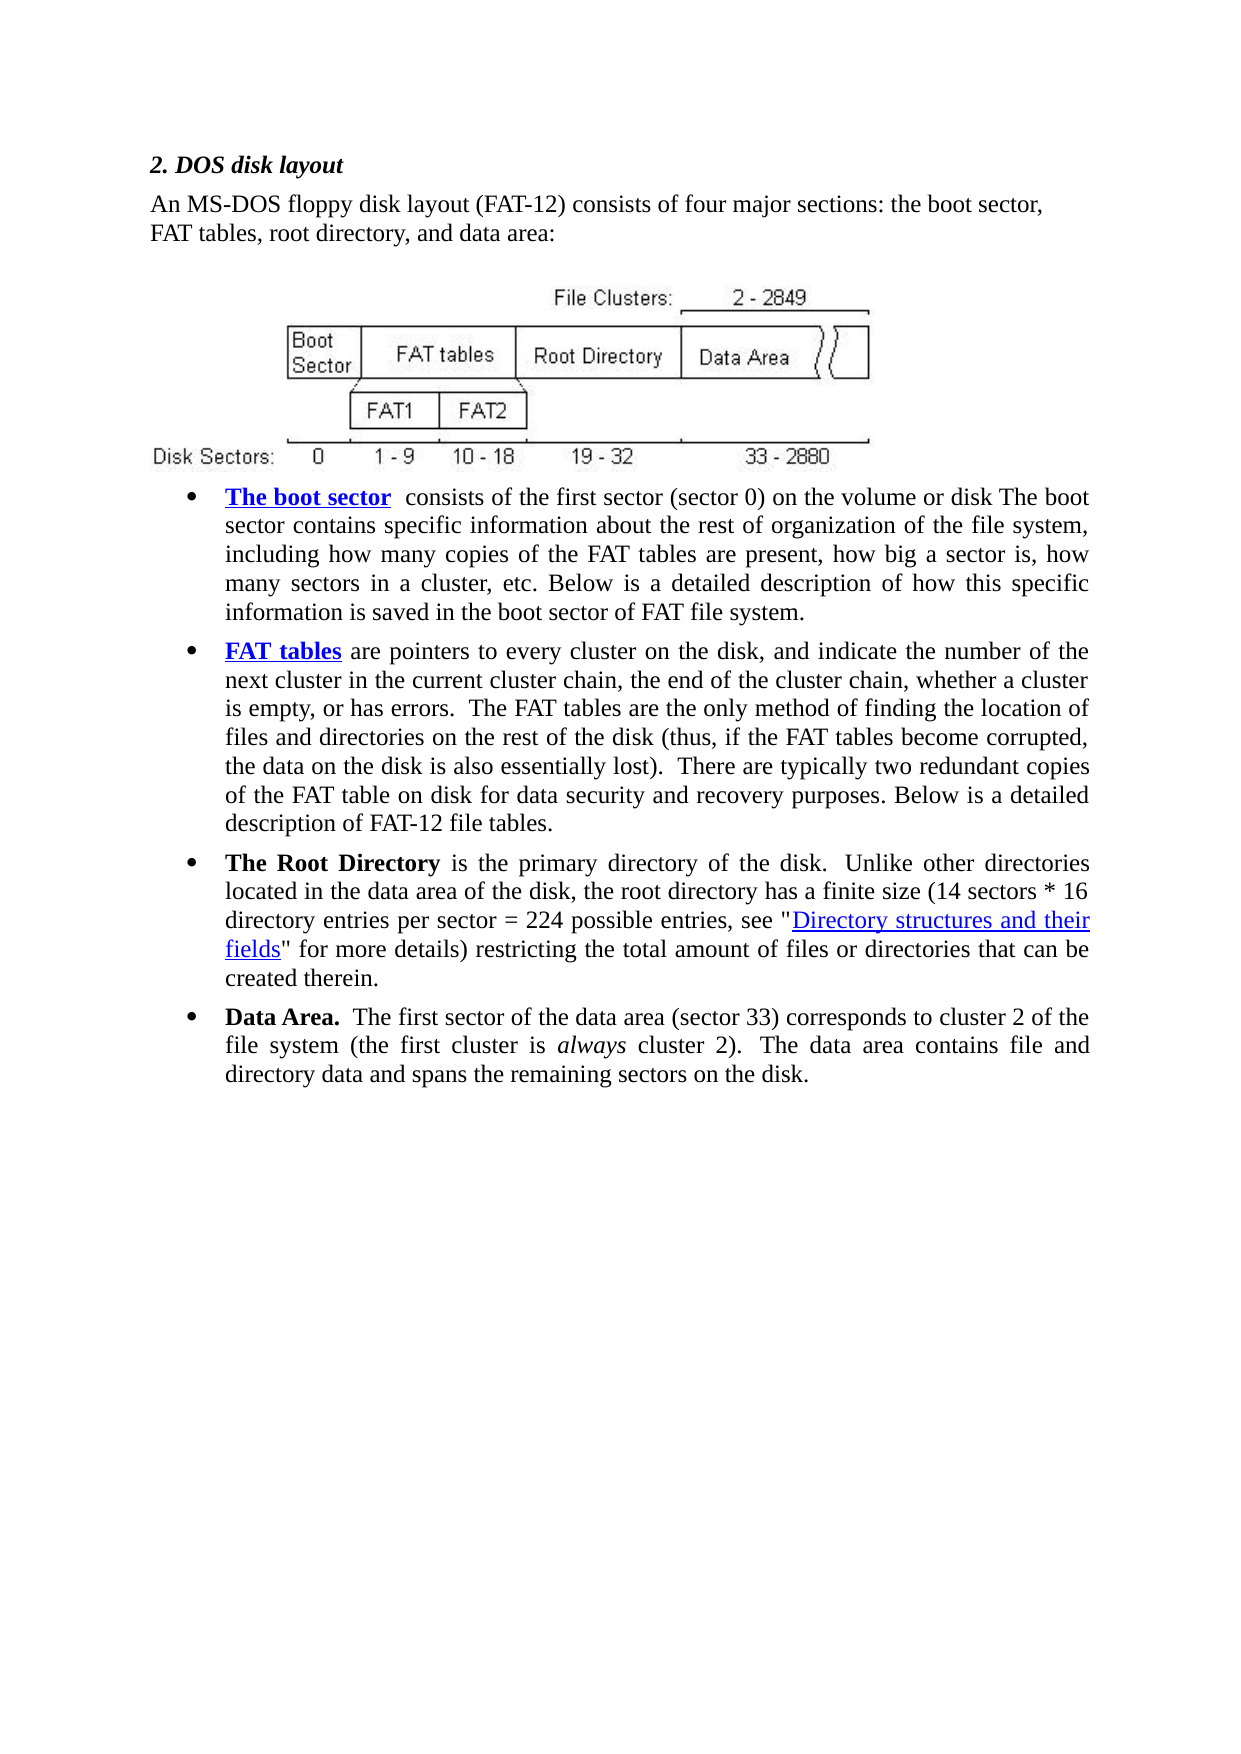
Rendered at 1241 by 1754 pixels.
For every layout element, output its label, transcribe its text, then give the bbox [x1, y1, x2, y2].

list FAT tables are pointers to every cluster on the disk, and indicate the number of the next cluster in the current cluster chain, the end of the cluster chain, whether a cluster is empty, or has errors. The FAT tables are the only method of finding the location of files and directories on the rest of the disk (thus, if the FAT tables become corrupted, the data on the disk is also essentially lost). There are typically two redundant copies of the FAT table on disk for data security and recovery purposes. Below is a detailed description of FAT-12 file tables. [187, 636, 1090, 837]
text 2. DOS disk layout [150, 150, 1090, 179]
picture [150, 285, 879, 472]
list The boot sector consists of the first sector (sector 0) on the volume or disk The boot sector contains specific information about the rest of organization of the file system, including how many copies of the FAT tables are present, how big a sector is, how many sectors in a cluster, etc. Below is a detailed description of how this specific information is saved in the boot sector of FAT file system. [187, 482, 1090, 626]
list The Root Directory is the primary directory of the disk. Unlike other directories located in the data area of the disk, the root directory has a finite size (14 sectors * 16 directory entries per sector = 224 possible entries, see "Directory structures and their fields" for more details) restricting the total amount of files or directories that can be created therein. [187, 848, 1090, 991]
list Data Area. The first sector of the data area (sector 33) corresponds to cluster 2 of the file system (the first cluster is always cluster 2). The data area contains file and directory data and spans the remaining sectors on the disk. [187, 1002, 1090, 1088]
text An MS-DOS floppy disk layout (FAT-12) consists of four major sections: the boot sector, FAT tables, root directory, and data area: [150, 189, 1090, 247]
